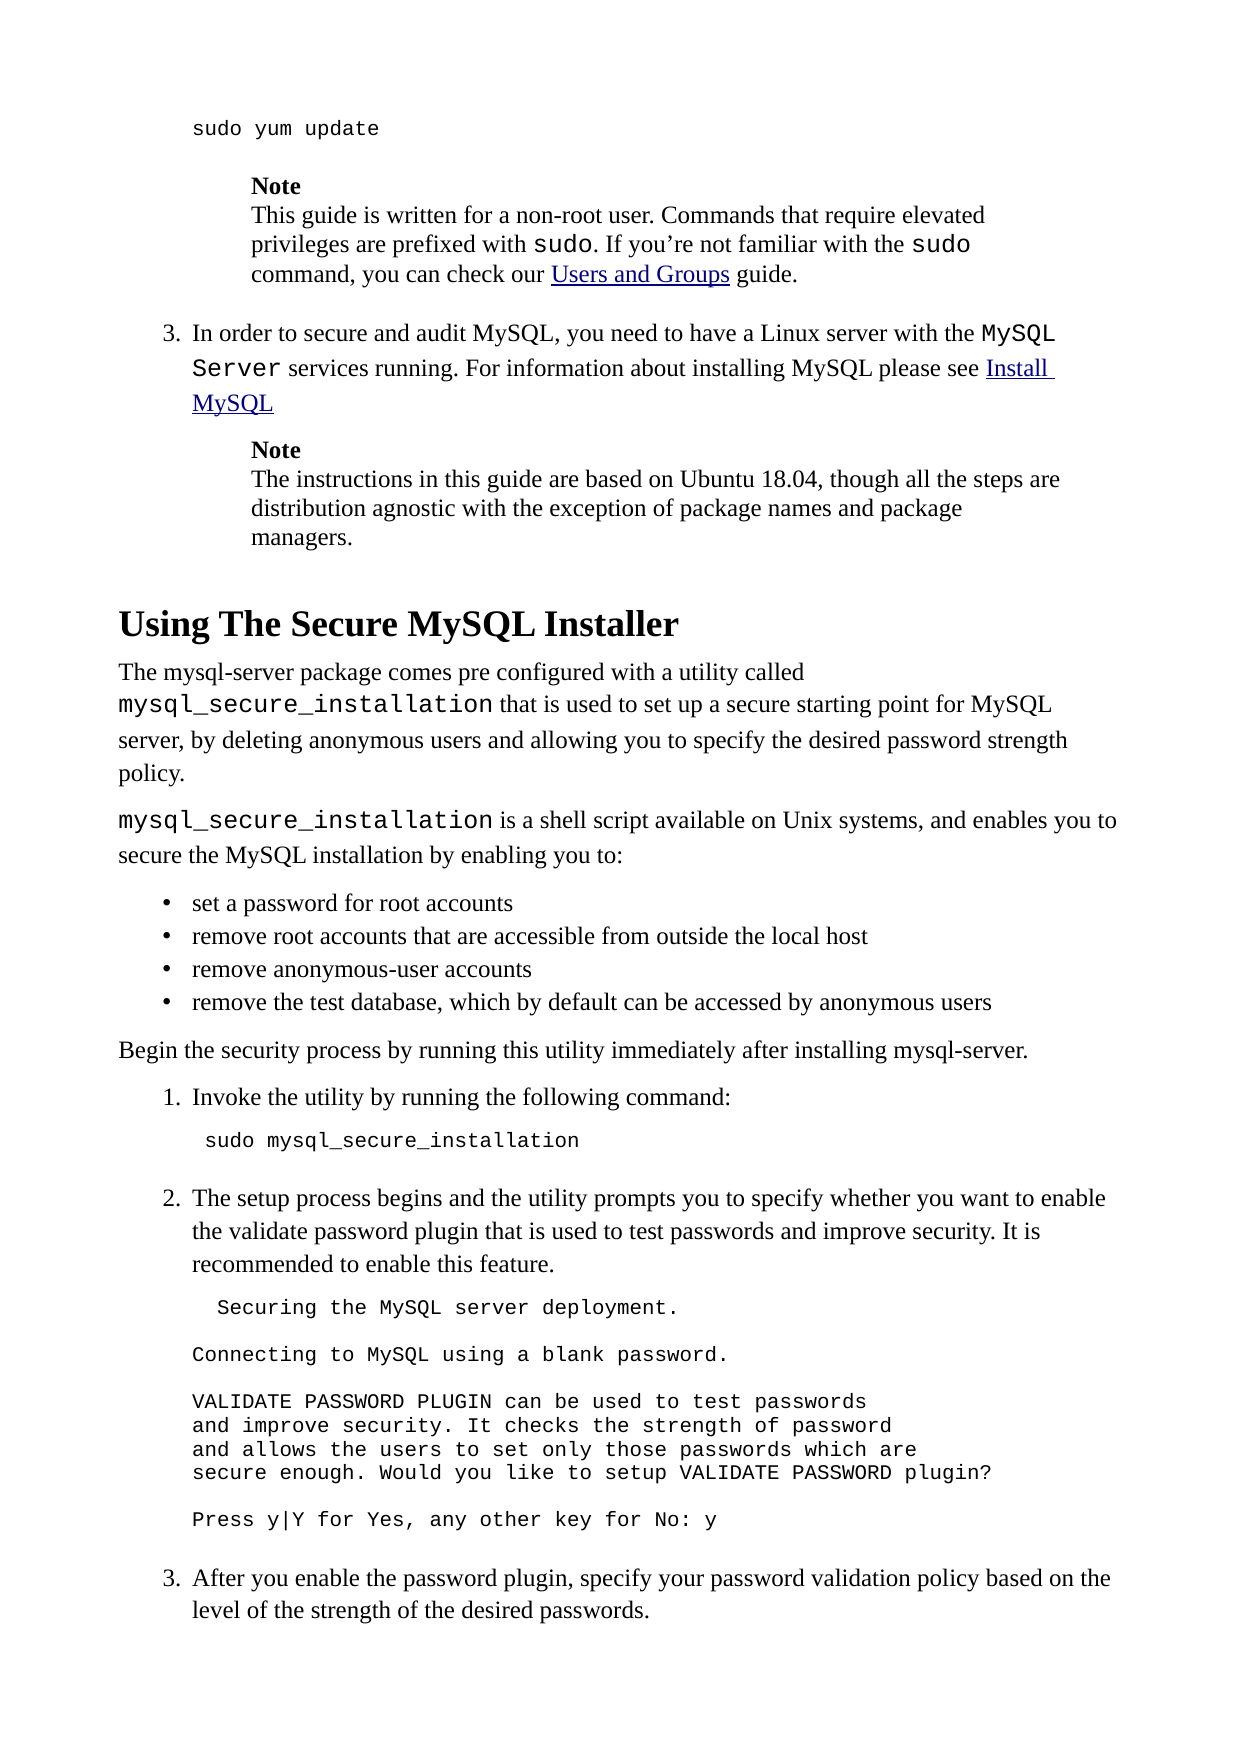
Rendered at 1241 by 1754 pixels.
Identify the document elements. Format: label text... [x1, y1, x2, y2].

list Connecting to MySQL using a blank password. [162, 1344, 1122, 1368]
text mysql_secure_installation is a shell script available on Unix systems, and enables you to secure the MySQL installation by enabling you to: [118, 805, 1122, 869]
list sudo mysql_secure_installation [162, 1130, 1122, 1153]
text Begin the security process by running this utility immediately after installing mysql-server. [118, 1035, 1122, 1063]
list sudo yum update [162, 118, 1122, 142]
list and allows the users to set only those passwords which are [162, 1438, 1122, 1462]
list and improve security. It checks the strength of password [162, 1415, 1122, 1438]
subtitle Using The Secure MySQL Installer [118, 601, 1122, 644]
list VALIDATE PASSWORD PLUGIN can be used to test passwords [162, 1391, 1122, 1415]
list secure enough. Would you like to setup VALIDATE PASSWORD plugin? [162, 1462, 1122, 1486]
list Note [221, 171, 1063, 200]
list Press y|Y for Yes, any other key for No: y [162, 1509, 1122, 1533]
list Invoke the utility by running the following command: [162, 1082, 1122, 1111]
list The setup process begins and the utility prompts you to specify whether you want to enable the validate password plugin that is used to test passwords and improve security. It is recommended to enable this feature. [162, 1183, 1122, 1278]
list The instructions in this guide are based on Ubuntu 18.04, though all the steps are distribution agnostic with the exception of package names and package managers. [221, 464, 1063, 551]
list remove anonymous-user accounts [162, 954, 1122, 983]
list After you enable the password plugin, specify your password validation policy based on the level of the strength of the desired passwords. [162, 1563, 1122, 1624]
text The mysql-server package comes pre configured with a utility called mysql_secure_installation that is used to set up a secure starting point for MySQL server, by deleting anonymous users and allowing you to specify the desired password strength policy. [118, 657, 1122, 786]
list remove the test database, which by default can be accessed by anonymous users [162, 987, 1122, 1016]
list set a password for root accounts [162, 888, 1122, 917]
list remove root accounts that are accessible from outside the local host [162, 921, 1122, 950]
list Securing the MySQL server deployment. [162, 1297, 1122, 1320]
list This guide is written for a non-root user. Commands that require elevated privileges are prefixed with sudo. If you’re not familiar with the sudo command, you can check our Users and Groups guide. [221, 200, 1063, 288]
list Note [221, 436, 1063, 464]
list In order to secure and audit MySQL, you need to have a Linux server with the MySQL Server services running. For information about installing MySQL please see Install MySQL [162, 318, 1122, 417]
